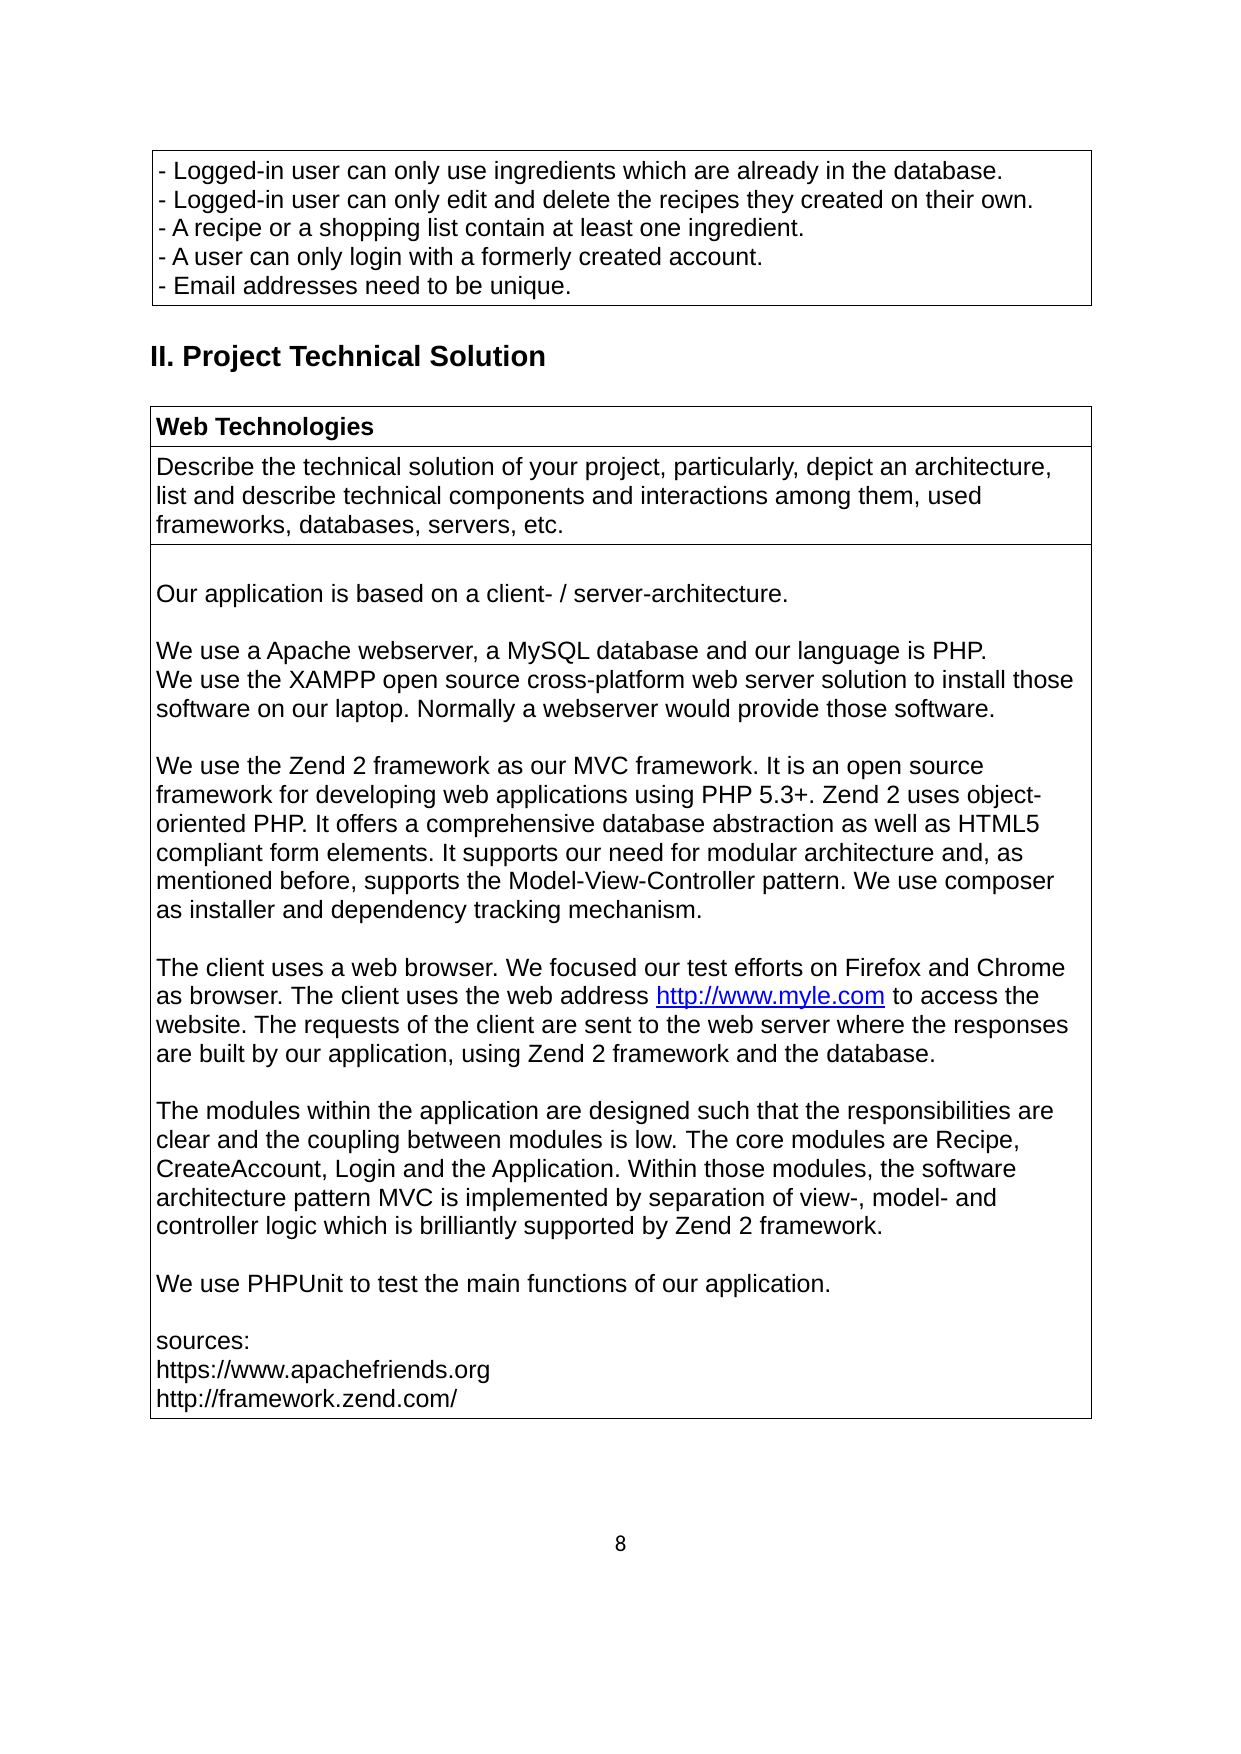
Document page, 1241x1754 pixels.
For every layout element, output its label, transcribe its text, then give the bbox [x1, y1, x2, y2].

table_header Web Technologies [151, 407, 1091, 446]
table_cell Our application is based on a client- / server-architecture. We use a Apache webserver, a MySQL database and our language is PHP. We use the XAMPP open source cross-platform web server solution to install those software on our laptop. Normally a webserver would provide those software. We use the Zend 2 framework as our MVC framework. It is an open source framework for developing web applications using PHP 5.3+. Zend 2 uses object-oriented PHP. It offers a comprehensive database abstraction as well as HTML5 compliant form elements. It supports our need for modular architecture and, as mentioned before, supports the Model-View-Controller pattern. We use composer as installer and dependency tracking mechanism. The client uses a web browser. We focused our test efforts on Firefox and Chrome as browser. The client uses the web address http://www.myle.com to access the website. The requests of the client are sent to the web server where the responses are built by our application, using Zend 2 framework and the database. The modules within the application are designed such that the responsibilities are clear and the coupling between modules is low. The core modules are Recipe, CreateAccount, Login and the Application. Within those modules, the software architecture pattern MVC is implemented by separation of view-, model- and controller logic which is brilliantly supported by Zend 2 framework. We use PHPUnit to test the main functions of our application. sources: https://www.apachefriends.org http://framework.zend.com/ [151, 545, 1091, 1418]
table_cell Describe the technical solution of your project, particularly, depict an architecture, list and describe technical components and interactions among them, used frameworks, databases, servers, etc. [151, 447, 1091, 544]
table_cell To describe our project in detail, we use the structure of requirements because they represent the user view. The non-functional requirements are partly mentioned in the list of functional requirements but are listed at the end as well. Access control - create an account A guest of the website is able to create a new account and can access more functionality as logged-in user (see figure 1). The user data include the email address which is the unique identifier of the user. A display name which is used in the main navigation. Further the phone number and a password are required. After successful creating a new account a user will be redirected to “Latest Recipes”. Further details to navigation and several checks can be found in section “User Interfaces”. Login / Logout A user can log in with an email address and the password (see figure 2). Once a user is logged-in the display name of the user is shown on top of each webpage (see figure 3). If a user is logged-in the navigation is different. A logged-in user has the ability to logout at any point on the website. Additionally a lot more features are available. This is marked in the features below with the addition that only logged-in user are able to use it. Display list of recipes / latest recipes Every visitor of the website get the easy to access list of recent recipes. It is the main page and lists recipes. Next to each recipe is a link “view” which allowed to get all the details of the recipe (see figure 4). This webpage can be easily accessed at any time by using the main navigation “Recipe” (see figure 3 and 4). View recipe detail From every provided list like the “Latest recipes” or the later explained “favorite list” or search result, the details of a recipe can be accessed. The recipe informations recipe name, a short description, the list of necessary ingredients, the instructions, the information how difficult and how long the preparation of the recipe takes are shown (see figure 6). All informations of each recipe is filled except from description. If the short description is empty, then this part is not shown. Furthermore each recipe has at least 1 ingredient with all informations like the chosen ingredient, the necessary amount and the weight unit. Further information to these checks as well as validation of the input or predefined values can be found in section “User Interface”. Create recipe A logged-in user is able to add a new recipe. The user which created the recipe is the owner of it. All of the informations for a recipe mentioned in “View recipe detail” above has to be filled (see figure 7). The only exception is the short description. The user benefit from predefined values for difficulties, weight unit and the ingredients which are provided as combo-boxes. This also makes it easier to read other recipes since it removes ambiguity of weight units, difficulties and ingredients. (see section “User Interface”) The number of added ingredients depend solely on the user. Additional ingredients can be added during filling the recipe data. In each ingredient for a recipe all information needs to be given. A limitation of Zend 2 is that added ingredients are not deletable. Create new ingredient If the predefined ingredients are not sufficient, a logged-in user is able to add new ingredients in the “Latest Recipes” view (see figure 5). Afterwards the user can use it in the recipe as well as any other logged-in user who creates a recipe. Therefore all user can profit from each other. A new defined ingredient only needs a name (see figure 8). A check verifies the ingredient name and makes sure that ingredients are unique (see section “User Interface”). Download recipe When viewing the recipe's detail a logged-in user is able to download all informations of the recipe including the ingredients with their amounts to a text file. The user can change the suggested file name and store it on the local disk. Download shopping list When viewing the recipe's detail a logged-in user is able to download the information for a shopping. When a shopping list is downloaded only the ingredients with their amounts are stored to a text file (see figure 9). The user can change the suggested file name and store it on the local disk. Favorite a recipe In order to remember recipes for the future a logged-in user can add chosen recipes to their own favorite list. This function is available from all lists like “Latest recipes” (see figure 5) or search results (see figure 12) just by using the link “Favorite this recipe” next to the recipe. If the user add a recipe more than once the user is simply navigated to the list of favorite recipes instead of displaying an error message in order to improve the usability. View favorite recipe list A logged-in user can view their favorite list by using for instance the main navigation “Favorite List”. The previous added recipes are listed (see figure 10). Search for recipe Recipes can be found by the recipe name (see figure 11). All recipes are listed where the given search term is a substring of the recipe name (see figure 12). The search is not case sensitive and can be accessed over the main navigation bar. Further features like editing or deleting a recipe or removing from favorite list are mentioned in section “Project Adaptation”. The following non-functional requirements are fulfilled: - Guests are not allowed to use the functions edit / delete recipes, download shopping list, download recipe, favorite a recipe or show the favorite list. - Logged-in user are only allowed to access their own favorite list. - Logged-in user can only add recipes to or remove recipes from their own favorite list. - Logged-in user can only use ingredients which are already in the database. - Logged-in user can only edit and delete the recipes they created on their own. - A recipe or a shopping list contain at least one ingredient. - A user can only login with a formerly created account. - Email addresses need to be unique. [153, 151, 1091, 305]
text II. Project Technical Solution [150, 339, 1091, 372]
